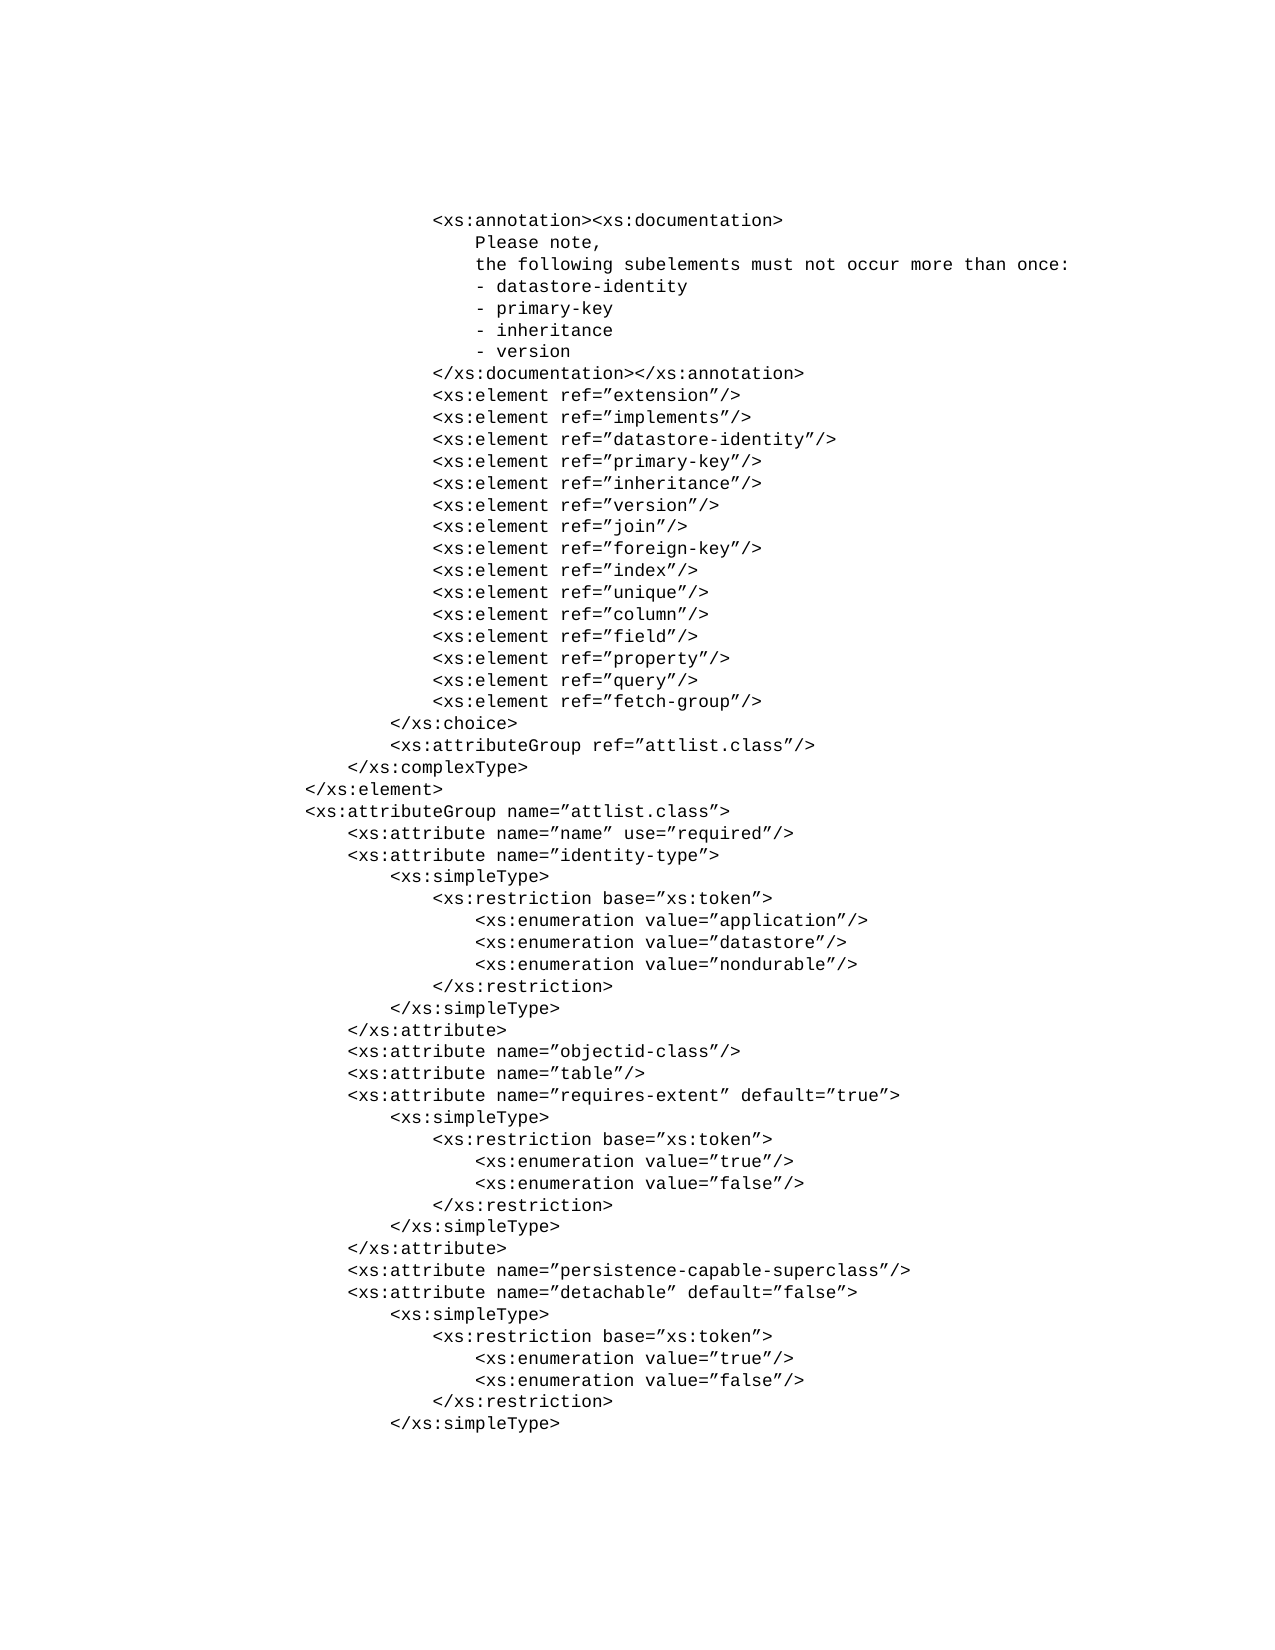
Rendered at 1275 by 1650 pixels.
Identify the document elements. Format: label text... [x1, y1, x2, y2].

text the following subelements must not occur more than once: [262, 254, 1125, 276]
text <xs:attributeGroup name=”attlist.class”> [262, 801, 1125, 822]
text <xs:enumeration value=”datastore”/> [262, 932, 1125, 954]
text Please note, [262, 232, 1125, 254]
text <xs:attribute name=”name” use=”required”/> [262, 822, 1125, 844]
text <xs:element ref=”join”/> [262, 516, 1125, 538]
text <xs:element ref=”property”/> [262, 647, 1125, 669]
text <xs:element ref=”foreign-key”/> [262, 538, 1125, 560]
text <xs:enumeration value=”false”/> [262, 1369, 1125, 1391]
text </xs:simpleType> [262, 1413, 1125, 1435]
text <xs:attributeGroup ref=”attlist.class”/> [262, 735, 1125, 757]
text - inheritance [262, 319, 1125, 341]
text </xs:restriction> [262, 1391, 1125, 1413]
text <xs:restriction base=”xs:token”> [262, 1129, 1125, 1151]
text <xs:enumeration value=”true”/> [262, 1347, 1125, 1369]
text <xs:enumeration value=”true”/> [262, 1151, 1125, 1172]
text <xs:attribute name=”detachable” default=”false”> [262, 1282, 1125, 1304]
text <xs:element ref=”unique”/> [262, 582, 1125, 604]
text <xs:element ref=”field”/> [262, 626, 1125, 647]
text <xs:simpleType> [262, 866, 1125, 888]
text </xs:attribute> [262, 1238, 1125, 1260]
text <xs:attribute name=”objectid-class”/> [262, 1041, 1125, 1063]
text <xs:restriction base=”xs:token”> [262, 1326, 1125, 1347]
text </xs:choice> [262, 713, 1125, 735]
text </xs:documentation></xs:annotation> [262, 363, 1125, 385]
text </xs:restriction> [262, 1194, 1125, 1216]
text <xs:simpleType> [262, 1304, 1125, 1326]
text <xs:attribute name=”identity-type”> [262, 844, 1125, 866]
text <xs:annotation><xs:documentation> [262, 210, 1125, 232]
text - datastore-identity [262, 276, 1125, 297]
text <xs:enumeration value=”false”/> [262, 1172, 1125, 1194]
text <xs:element ref=”query”/> [262, 669, 1125, 691]
text <xs:element ref=”primary-key”/> [262, 451, 1125, 472]
text <xs:enumeration value=”nondurable”/> [262, 954, 1125, 976]
text <xs:attribute name=”table”/> [262, 1063, 1125, 1085]
text <xs:element ref=”extension”/> [262, 385, 1125, 407]
text </xs:restriction> [262, 976, 1125, 997]
text </xs:simpleType> [262, 1216, 1125, 1238]
text <xs:simpleType> [262, 1107, 1125, 1129]
text </xs:element> [262, 779, 1125, 801]
text </xs:attribute> [262, 1019, 1125, 1041]
text <xs:restriction base=”xs:token”> [262, 888, 1125, 910]
text - primary-key [262, 297, 1125, 319]
text </xs:simpleType> [262, 997, 1125, 1019]
text <xs:element ref=”implements”/> [262, 407, 1125, 429]
text <xs:element ref=”index”/> [262, 560, 1125, 582]
text <xs:attribute name=”requires-extent” default=”true”> [262, 1085, 1125, 1107]
text <xs:element ref=”datastore-identity”/> [262, 429, 1125, 451]
text <xs:element ref=”fetch-group”/> [262, 691, 1125, 713]
text <xs:attribute name=”persistence-capable-superclass”/> [262, 1260, 1125, 1282]
text <xs:element ref=”column”/> [262, 604, 1125, 626]
text </xs:complexType> [262, 757, 1125, 779]
text <xs:enumeration value=”application”/> [262, 910, 1125, 932]
text <xs:element ref=”inheritance”/> [262, 472, 1125, 494]
text <xs:element ref=”version”/> [262, 494, 1125, 516]
text - version [262, 341, 1125, 363]
